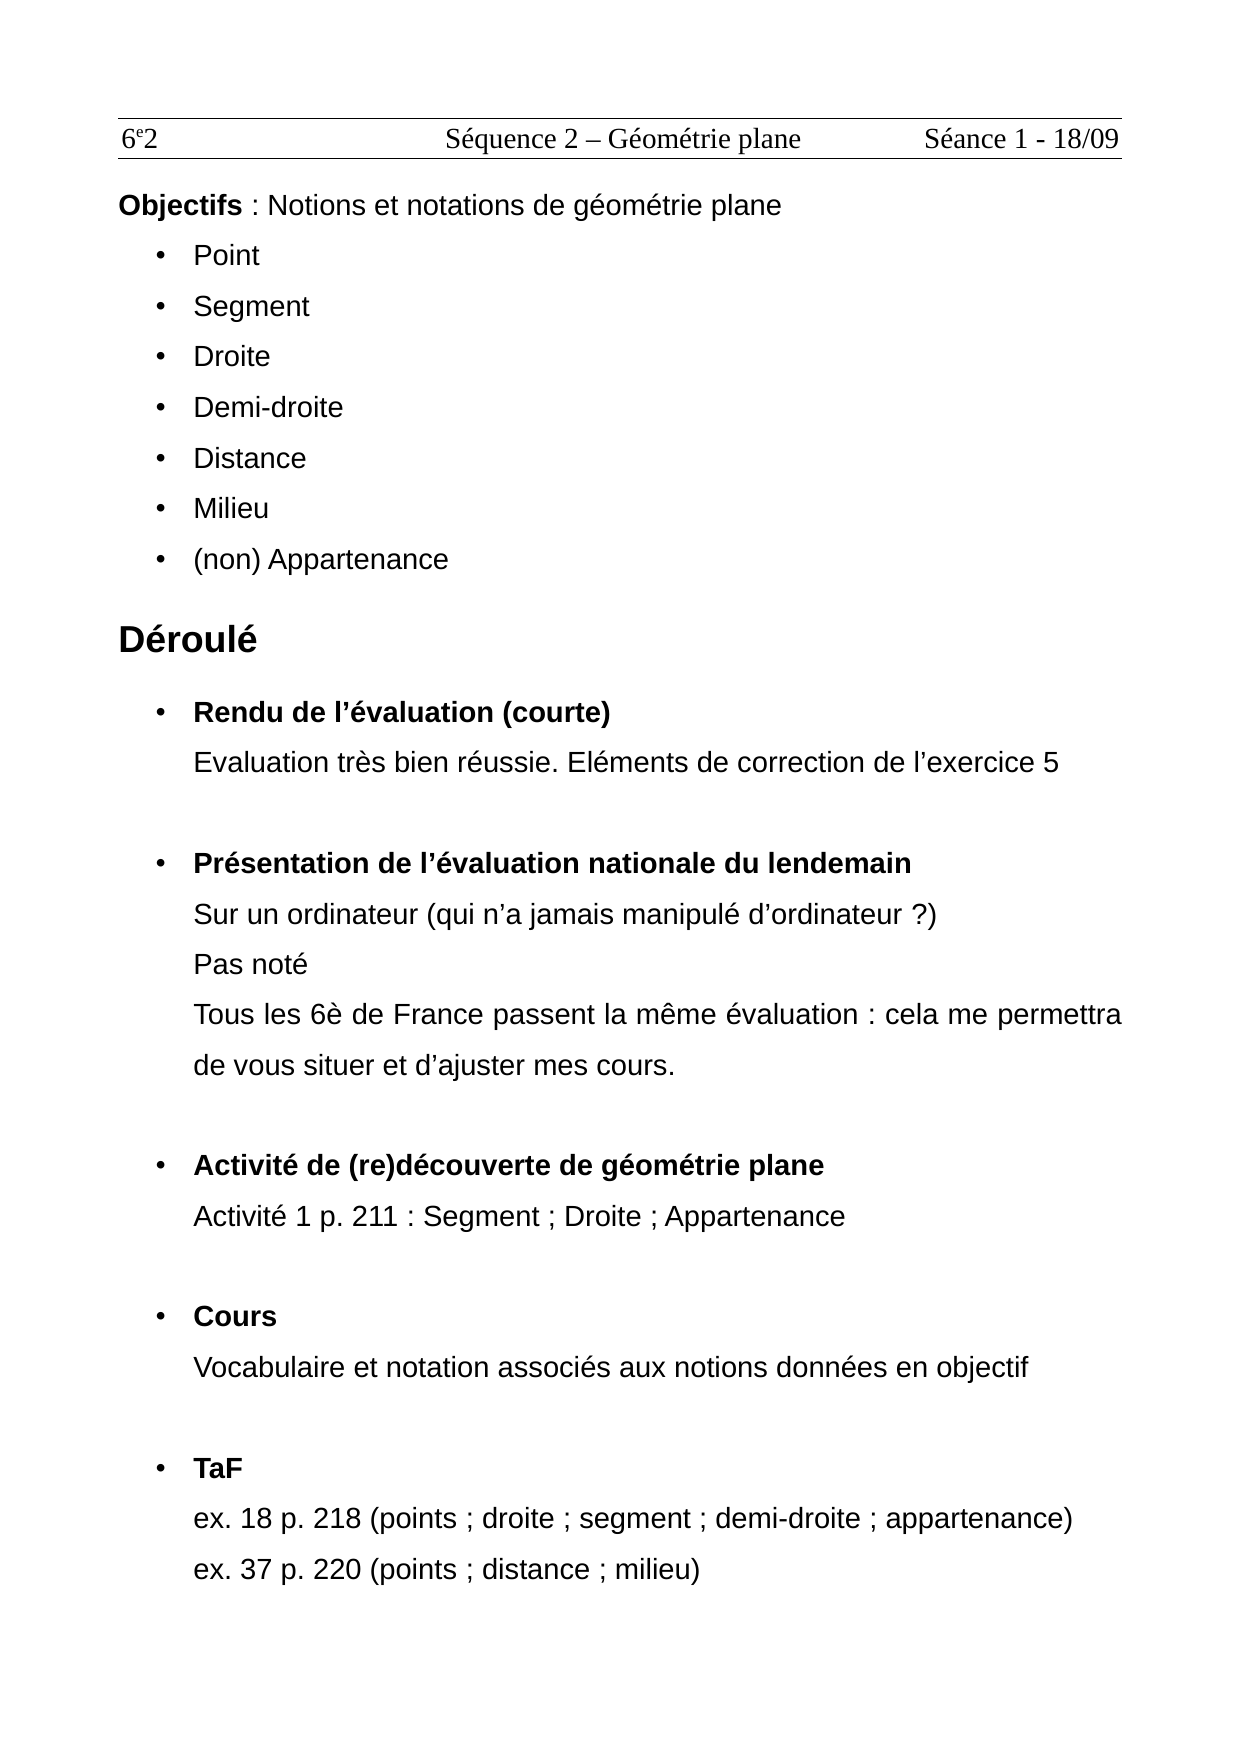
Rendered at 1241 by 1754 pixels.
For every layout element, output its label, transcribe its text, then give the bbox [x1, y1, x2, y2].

list TaF [156, 1451, 1122, 1484]
list ex. 18 p. 218 (points ; droite ; segment ; demi-droite ; appartenance) [156, 1501, 1122, 1535]
list Sur un ordinateur (qui n’a jamais manipulé d’ordinateur ?) [156, 897, 1122, 930]
list Vocabulaire et notation associés aux notions données en objectif [156, 1350, 1122, 1384]
list Cours [156, 1299, 1122, 1333]
list Pas noté [156, 947, 1122, 981]
list Droite [156, 339, 1122, 373]
list Distance [156, 441, 1122, 474]
list Demi-droite [156, 390, 1122, 424]
subtitle Déroulé [118, 618, 1122, 661]
list (non) Appartenance [156, 542, 1122, 576]
list Evaluation très bien réussie. Eléments de correction de l’exercice 5 [156, 745, 1122, 779]
list Milieu [156, 491, 1122, 525]
list Présentation de l’évaluation nationale du lendemain [156, 846, 1122, 880]
text Objectifs : Notions et notations de géométrie plane [118, 188, 1122, 221]
list Rendu de l’évaluation (courte) [156, 695, 1122, 728]
list Point [156, 238, 1122, 272]
list Segment [156, 289, 1122, 323]
list Activité 1 p. 211 : Segment ; Droite ; Appartenance [156, 1199, 1122, 1232]
list ex. 37 p. 220 (points ; distance ; milieu) [156, 1552, 1122, 1585]
list Tous les 6è de France passent la même évaluation : cela me permettra de vous situer et d’ajuster mes cours. [156, 997, 1122, 1081]
list Activité de (re)découverte de géométrie plane [156, 1148, 1122, 1182]
